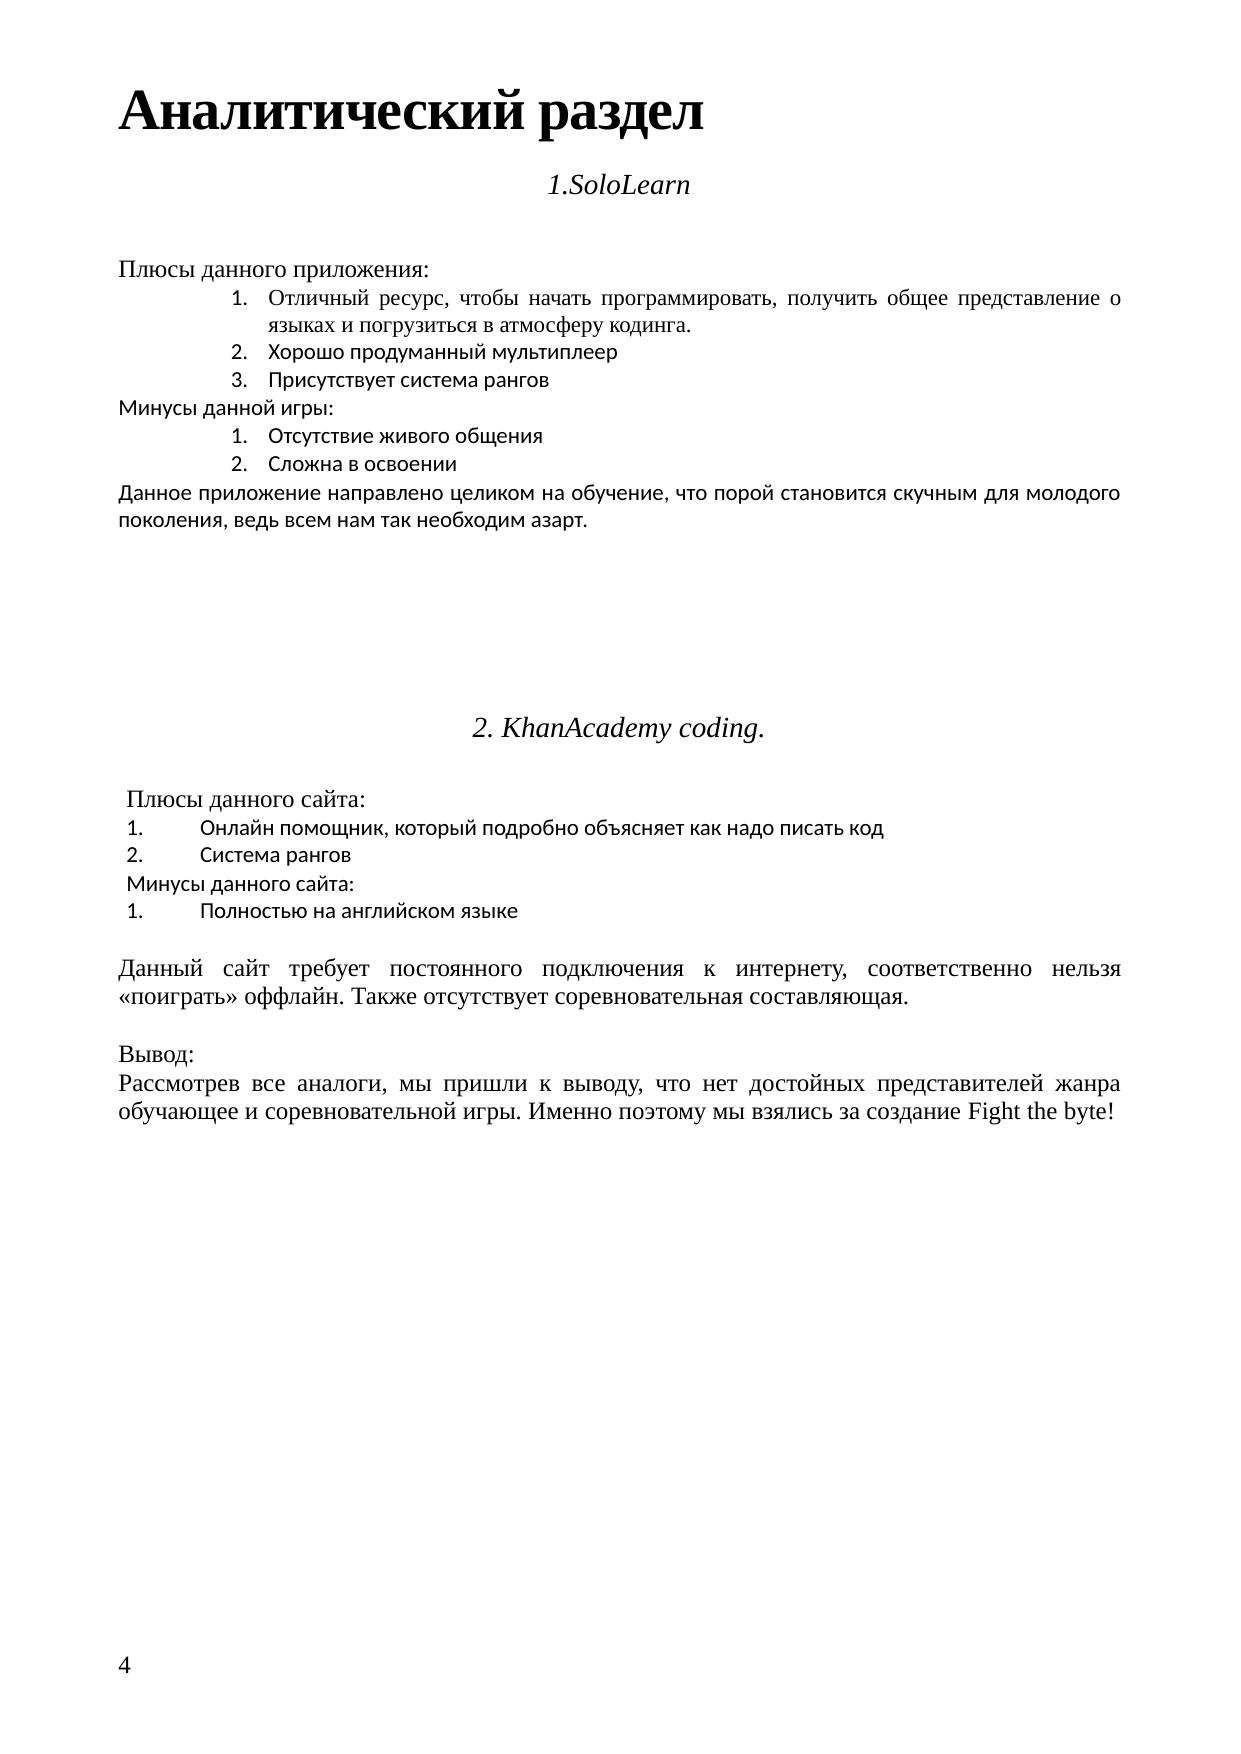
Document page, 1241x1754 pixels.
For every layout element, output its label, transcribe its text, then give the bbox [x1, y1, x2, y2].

text Рассмотрев все аналоги, мы пришли к выводу, что нет достойных представителей жанра обучающее и соревновательной игры. Именно поэтому мы взялись за создание Fight the byte! [118, 1068, 1122, 1125]
list Отсутствие живого общения [231, 422, 1122, 449]
list Присутствует система рангов [231, 366, 1122, 393]
text 2. KhanAcademy coding. [118, 710, 1122, 743]
list Отличный ресурс, чтобы начать программировать, получить общее представление о языках и погрузиться в атмосферу кодинга. [231, 283, 1122, 337]
list Сложна в освоении [231, 449, 1122, 478]
text Минусы данной игры: [118, 393, 1122, 422]
list Система рангов [126, 841, 1122, 869]
subtitle 1.SoloLearn [118, 167, 1122, 201]
list Онлайн помощник, который подробно объясняет как надо писать код [126, 813, 1122, 841]
subtitle Аналитический раздел [118, 75, 1122, 142]
text Минусы данного сайта: [126, 869, 1122, 897]
text Плюсы данного приложения: [118, 254, 1122, 283]
text Данный сайт требует постоянного подключения к интернету, соответственно нельзя «поиграть» оффлайн. Также отсутствует соревновательная составляющая. [118, 953, 1122, 1010]
text 1. Полностью на английском языке [126, 897, 1122, 925]
text Данное приложение направлено целиком на обучение, что порой становится скучным для молодого поколения, ведь всем нам так необходим азарт. [118, 478, 1122, 534]
list Хорошо продуманный мультиплеер [231, 337, 1122, 366]
text Вывод: [118, 1039, 1122, 1068]
text Плюсы данного сайта: [126, 784, 1122, 813]
